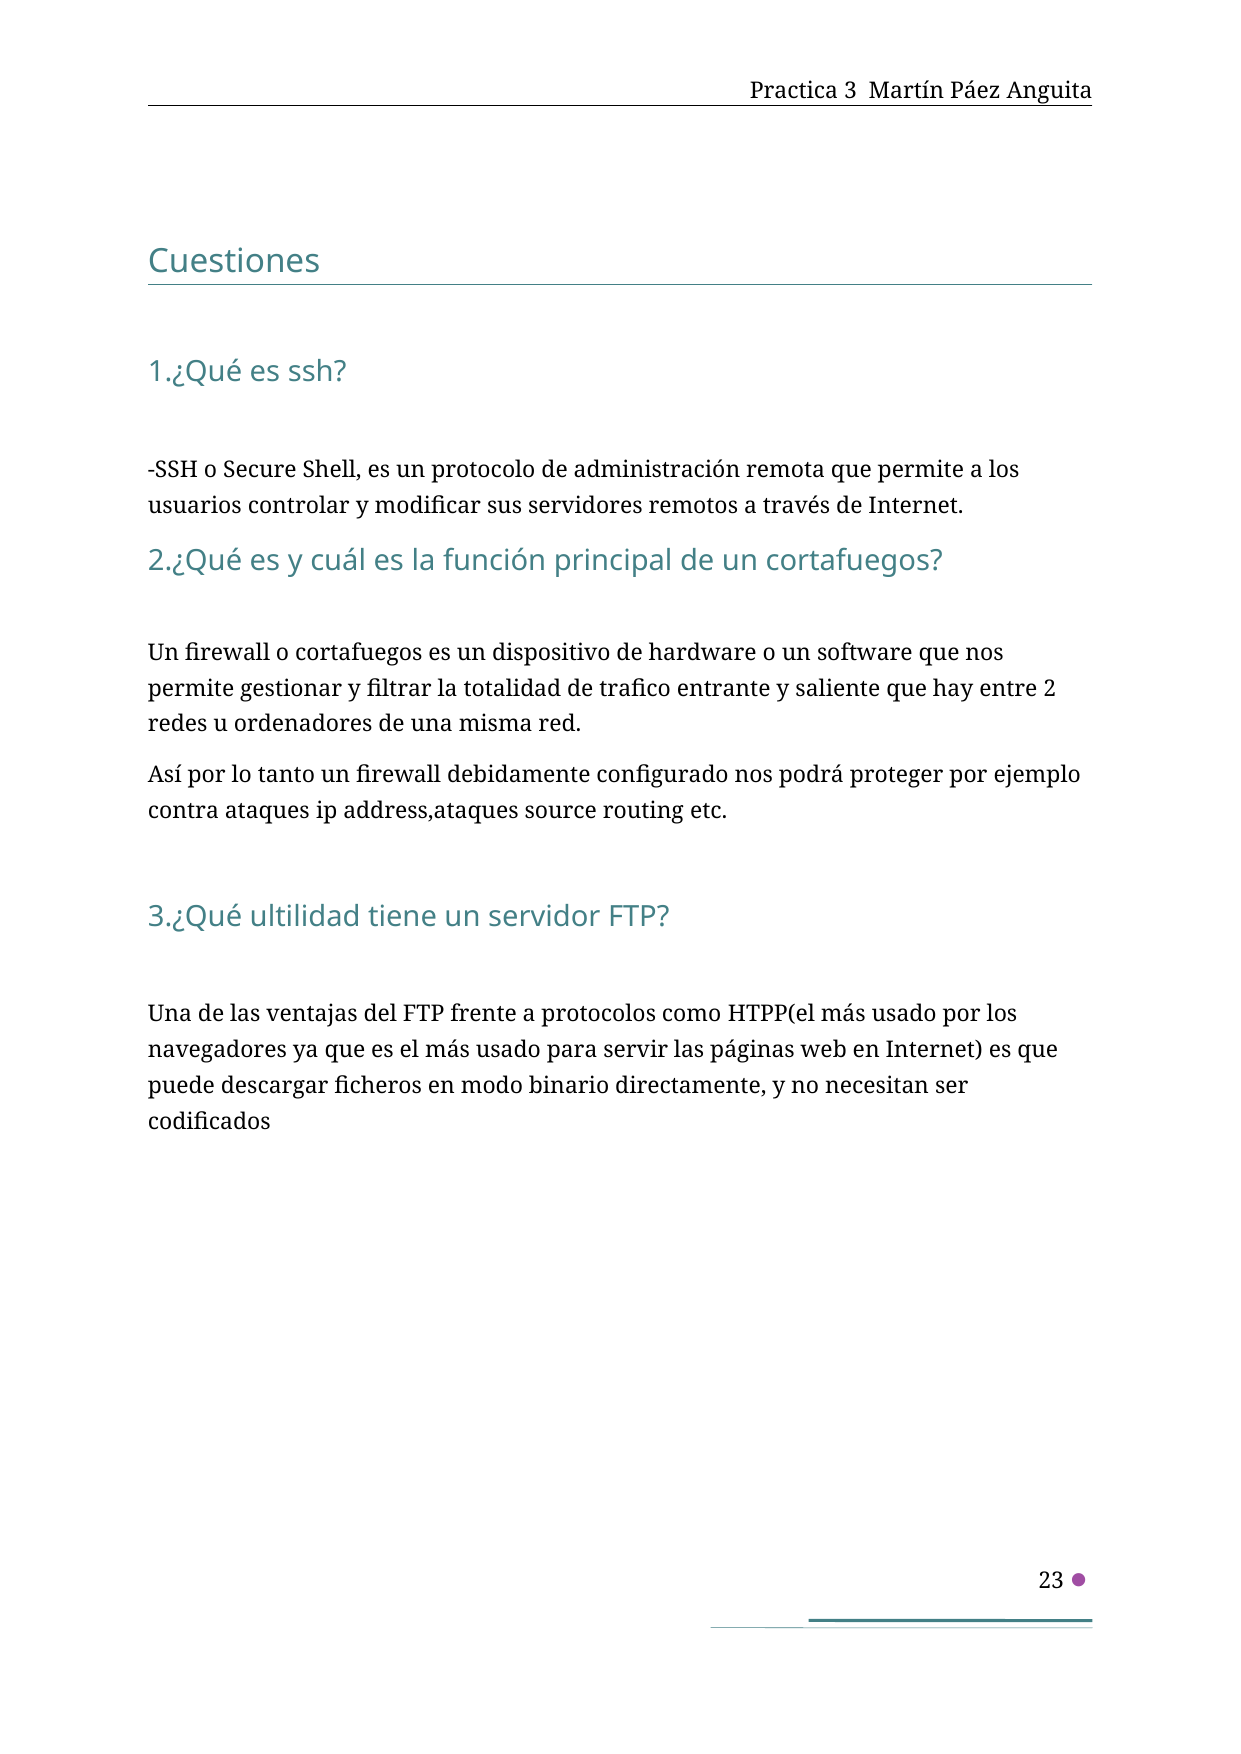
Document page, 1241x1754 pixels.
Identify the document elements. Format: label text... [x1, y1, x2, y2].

text Un firewall o cortafuegos es un dispositivo de hardware o un software que nos permite gestionar y filtrar la totalidad de trafico entrante y saliente que hay entre 2 redes u ordenadores de una misma red. [148, 636, 1092, 739]
text Así por lo tanto un firewall debidamente configurado nos podrá proteger por ejemplo contra ataques ip address,ataques source routing etc. [148, 758, 1092, 825]
subtitle Cuestiones [148, 236, 1092, 284]
text Una de las ventajas del FTP frente a protocolos como HTPP(el más usado por los navegadores ya que es el más usado para servir las páginas web en Internet) es que puede descargar ficheros en modo binario directamente, y no necesitan ser codificados [148, 997, 1092, 1136]
subtitle 1.¿Qué es ssh? [148, 351, 1092, 390]
text -SSH o Secure Shell, es un protocolo de administración remota que permite a los usuarios controlar y modificar sus servidores remotos a través de Internet. [148, 453, 1092, 520]
subtitle 3.¿Qué ultilidad tiene un servidor FTP? [148, 895, 1092, 934]
subtitle 2.¿Qué es y cuál es la función principal de un cortafuegos? [148, 539, 1092, 579]
